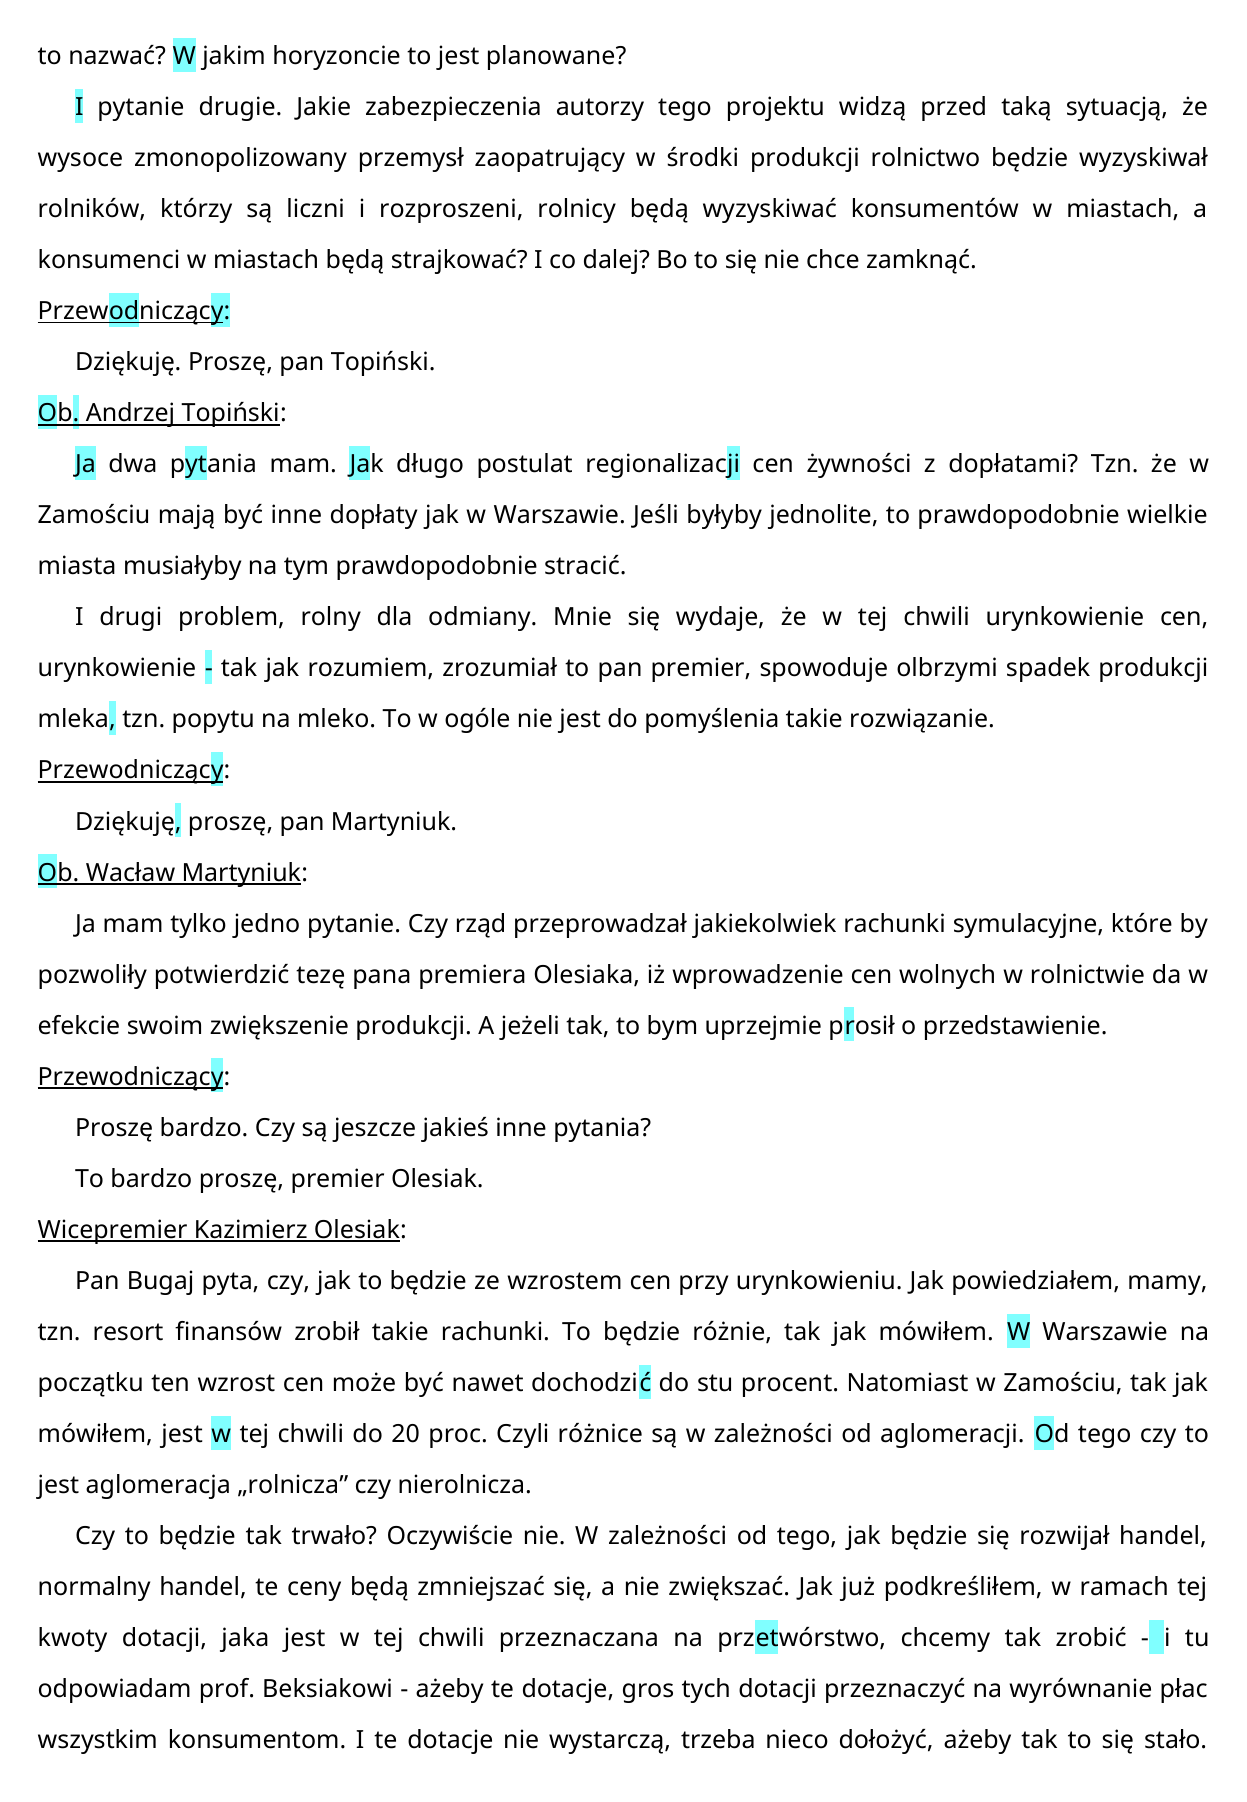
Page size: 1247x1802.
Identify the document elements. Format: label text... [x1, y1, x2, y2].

text Przewodniczący: [37, 752, 1209, 786]
text Ja mam tylko jedno pytanie. Czy rząd przeprowadzał jakiekolwiek rachunki symulacyjne, które by pozwoliły potwierdzić tezę pana premiera Olesiaka, iż wprowadzenie cen wolnych w rolnictwie da w efekcie swoim zwiększenie produkcji. A jeżeli tak, to bym uprzejmie prosił o przedstawienie. [37, 905, 1209, 1041]
text I pytanie drugie. Jakie zabezpieczenia autorzy tego projektu widzą przed taką sytuacją, że wysoce zmonopolizowany przemysł zaopatrujący w środki produkcji rolnictwo będzie wyzyskiwał rolników, którzy są liczni i rozproszeni, rolnicy będą wyzyskiwać konsumentów w miastach, a konsumenci w miastach będą strajkować? I co dalej? Bo to się nie chce zamknąć. [37, 88, 1209, 276]
text Proszę bardzo. Czy są jeszcze jakieś inne pytania? [37, 1109, 1209, 1143]
text Przewodniczący: [37, 293, 1209, 327]
text to nazwać? W jakim horyzoncie to jest planowane? [37, 37, 1209, 72]
text Dziękuję. Proszę, pan Topiński. [37, 344, 1209, 378]
text Dziękuję, proszę, pan Martyniuk. [37, 803, 1209, 837]
text Przewodniczący: [37, 1058, 1209, 1092]
text Ja dwa pytania mam. Jak długo postulat regionalizacji cen żywności z dopłatami? Tzn. że w Zamościu mają być inne dopłaty jak w Warszawie. Jeśli byłyby jednolite, to prawdopodobnie wielkie miasta musiałyby na tym prawdopodobnie stracić. [37, 446, 1209, 582]
text Ob. Andrzej Topiński: [37, 395, 1209, 429]
text To bardzo proszę, premier Olesiak. [37, 1160, 1209, 1194]
text Wicepremier Kazimierz Olesiak: [37, 1211, 1209, 1246]
text Ob. Wacław Martyniuk: [37, 854, 1209, 888]
text I drugi problem, rolny dla odmiany. Mnie się wydaje, że w tej chwili urynkowienie cen, urynkowienie - tak jak rozumiem, zrozumiał to pan premier, spowoduje olbrzymi spadek produkcji mleka, tzn. popytu na mleko. To w ogóle nie jest do pomyślenia takie rozwiązanie. [37, 599, 1209, 735]
text Pan Bugaj pyta, czy, jak to będzie ze wzrostem cen przy urynkowieniu. Jak powiedziałem, mamy, tzn. resort finansów zrobił takie rachunki. To będzie różnie, tak jak mówiłem. W Warszawie na początku ten wzrost cen może być nawet dochodzić do stu procent. Natomiast w Zamościu, tak jak mówiłem, jest w tej chwili do 20 proc. Czyli różnice są w zależności od aglomeracji. Od tego czy to jest aglomeracja „rolnicza” czy nierolnicza. [37, 1262, 1209, 1501]
text Czy to będzie tak trwało? Oczywiście nie. W zależności od tego, jak będzie się rozwijał handel, normalny handel, te ceny będą zmniejszać się, a nie zwiększać. Jak już podkreśliłem, w ramach tej kwoty dotacji, jaka jest w tej chwili przeznaczana na przetwórstwo, chcemy tak zrobić - i tu odpowiadam prof. Beksiakowi - ażeby te dotacje, gros tych dotacji przeznaczyć na wyrównanie płac wszystkim konsumentom. I te dotacje nie wystarczą, trzeba nieco dołożyć, ażeby tak to się stało. [37, 1518, 1209, 1756]
